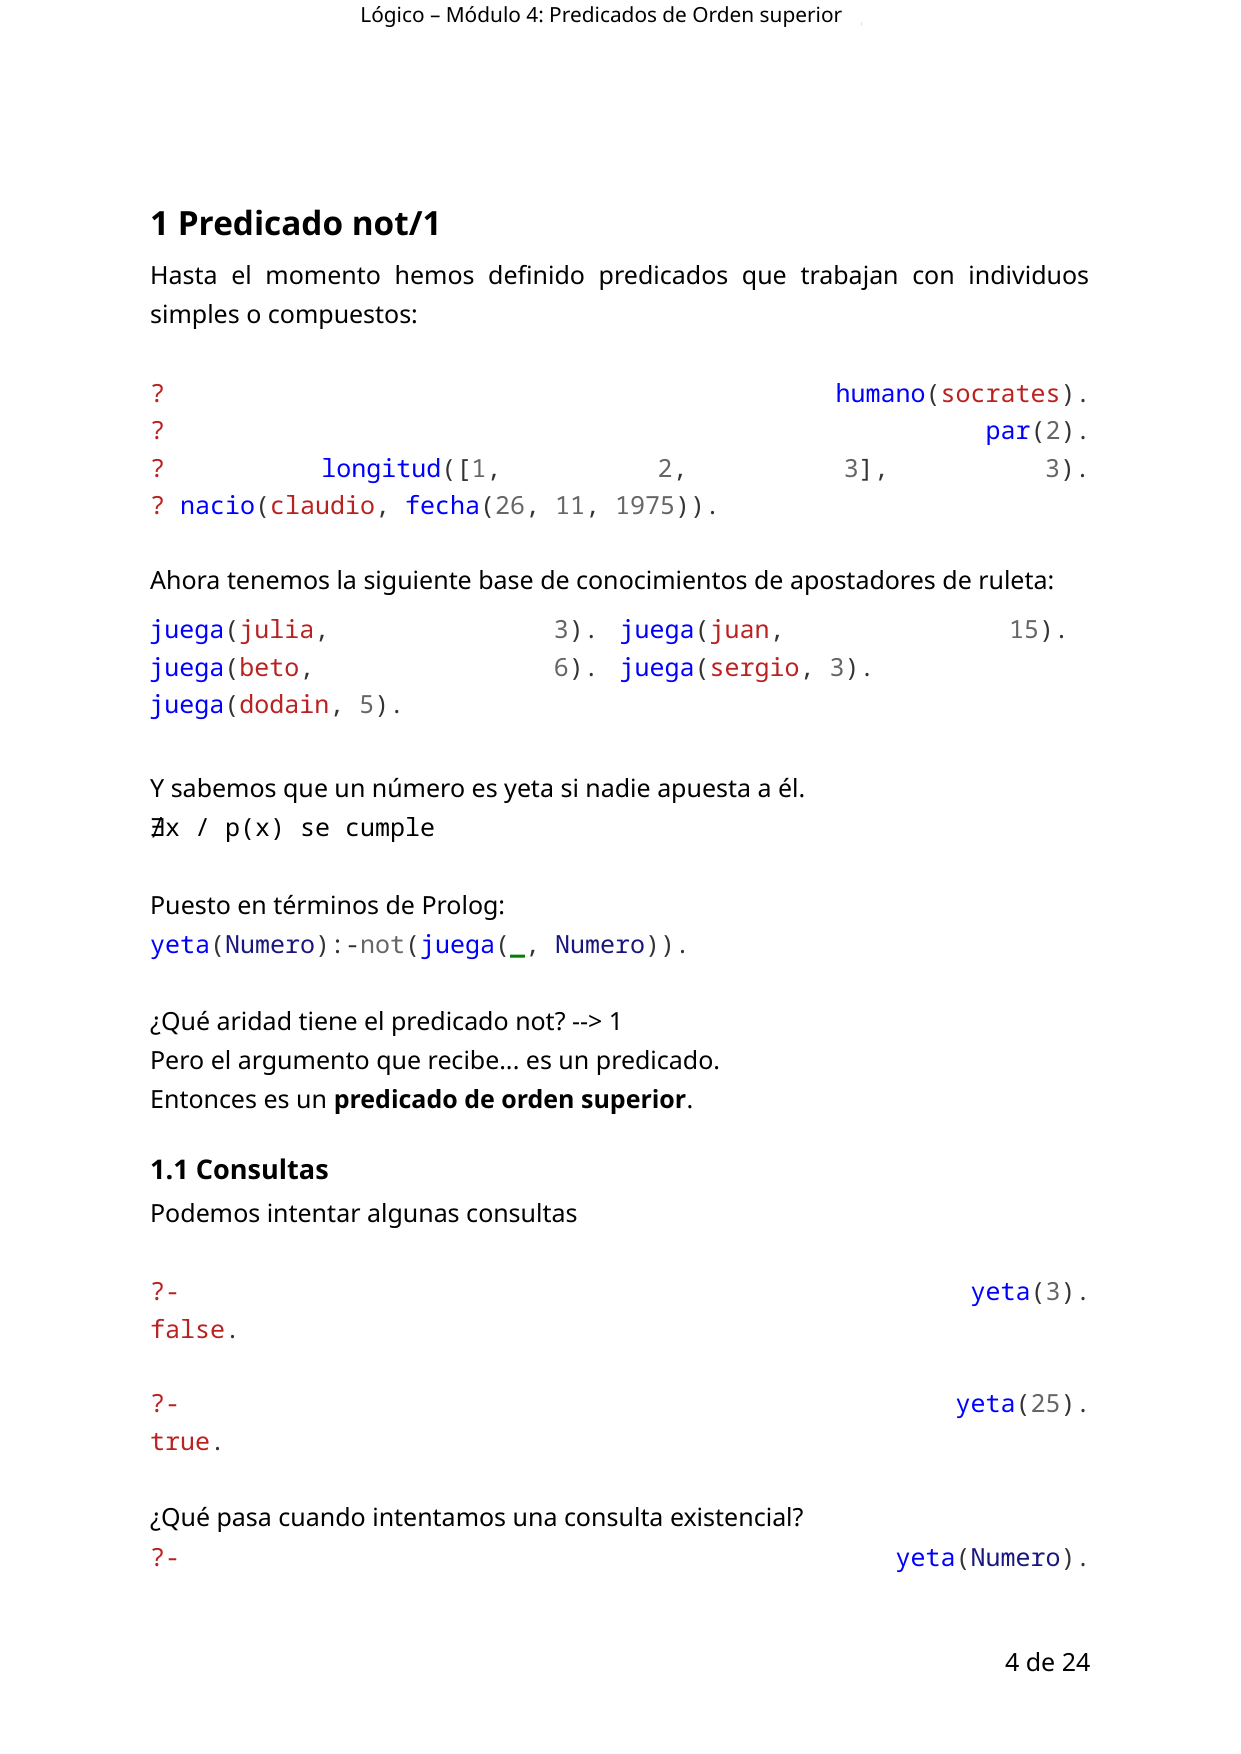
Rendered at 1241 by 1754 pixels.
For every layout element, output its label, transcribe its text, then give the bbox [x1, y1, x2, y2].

text Y sabemos que un número es yeta si nadie apuesta a él. [150, 770, 1090, 804]
text Entonces es un predicado de orden superior. [150, 1082, 1090, 1116]
text Podemos intentar algunas consultas [150, 1196, 1090, 1229]
text Puesto en términos de Prolog: [150, 888, 1090, 922]
text ¿Qué aridad tiene el predicado not? --> 1 [150, 1004, 1090, 1038]
text ?- yeta(3). false. ?- yeta(25). true. [150, 1274, 1090, 1457]
table_header juega(julia, 3). juega(beto, 6). juega(dodain, 5). [139, 602, 609, 731]
text ∄x / p(x) se cumple [150, 809, 1090, 844]
text Hasta el momento hemos definido predicados que trabajan con individuos simples o compuestos: [150, 258, 1090, 331]
subtitle 1.1 Consultas [150, 1150, 1090, 1187]
text ? humano(socrates). ? par(2). ? longitud([1, 2, 3], 3). ? nacio(claudio, fecha(26, 11, 1975)). [150, 375, 1090, 522]
table_header juega(juan, 15). juega(sergio, 3). [609, 602, 1079, 731]
text ?- yeta(Numero). [150, 1539, 1090, 1573]
text yeta(Numero):-not(juega(_, Numero)). [150, 927, 1090, 961]
text ¿Qué pasa cuando intentamos una consulta existencial? [150, 1500, 1090, 1534]
text Ahora tenemos la siguiente base de conocimientos de apostadores de ruleta: [150, 562, 1090, 596]
subtitle 1 Predicado not/1 [150, 200, 1090, 245]
text Pero el argumento que recibe... es un predicado. [150, 1043, 1090, 1077]
